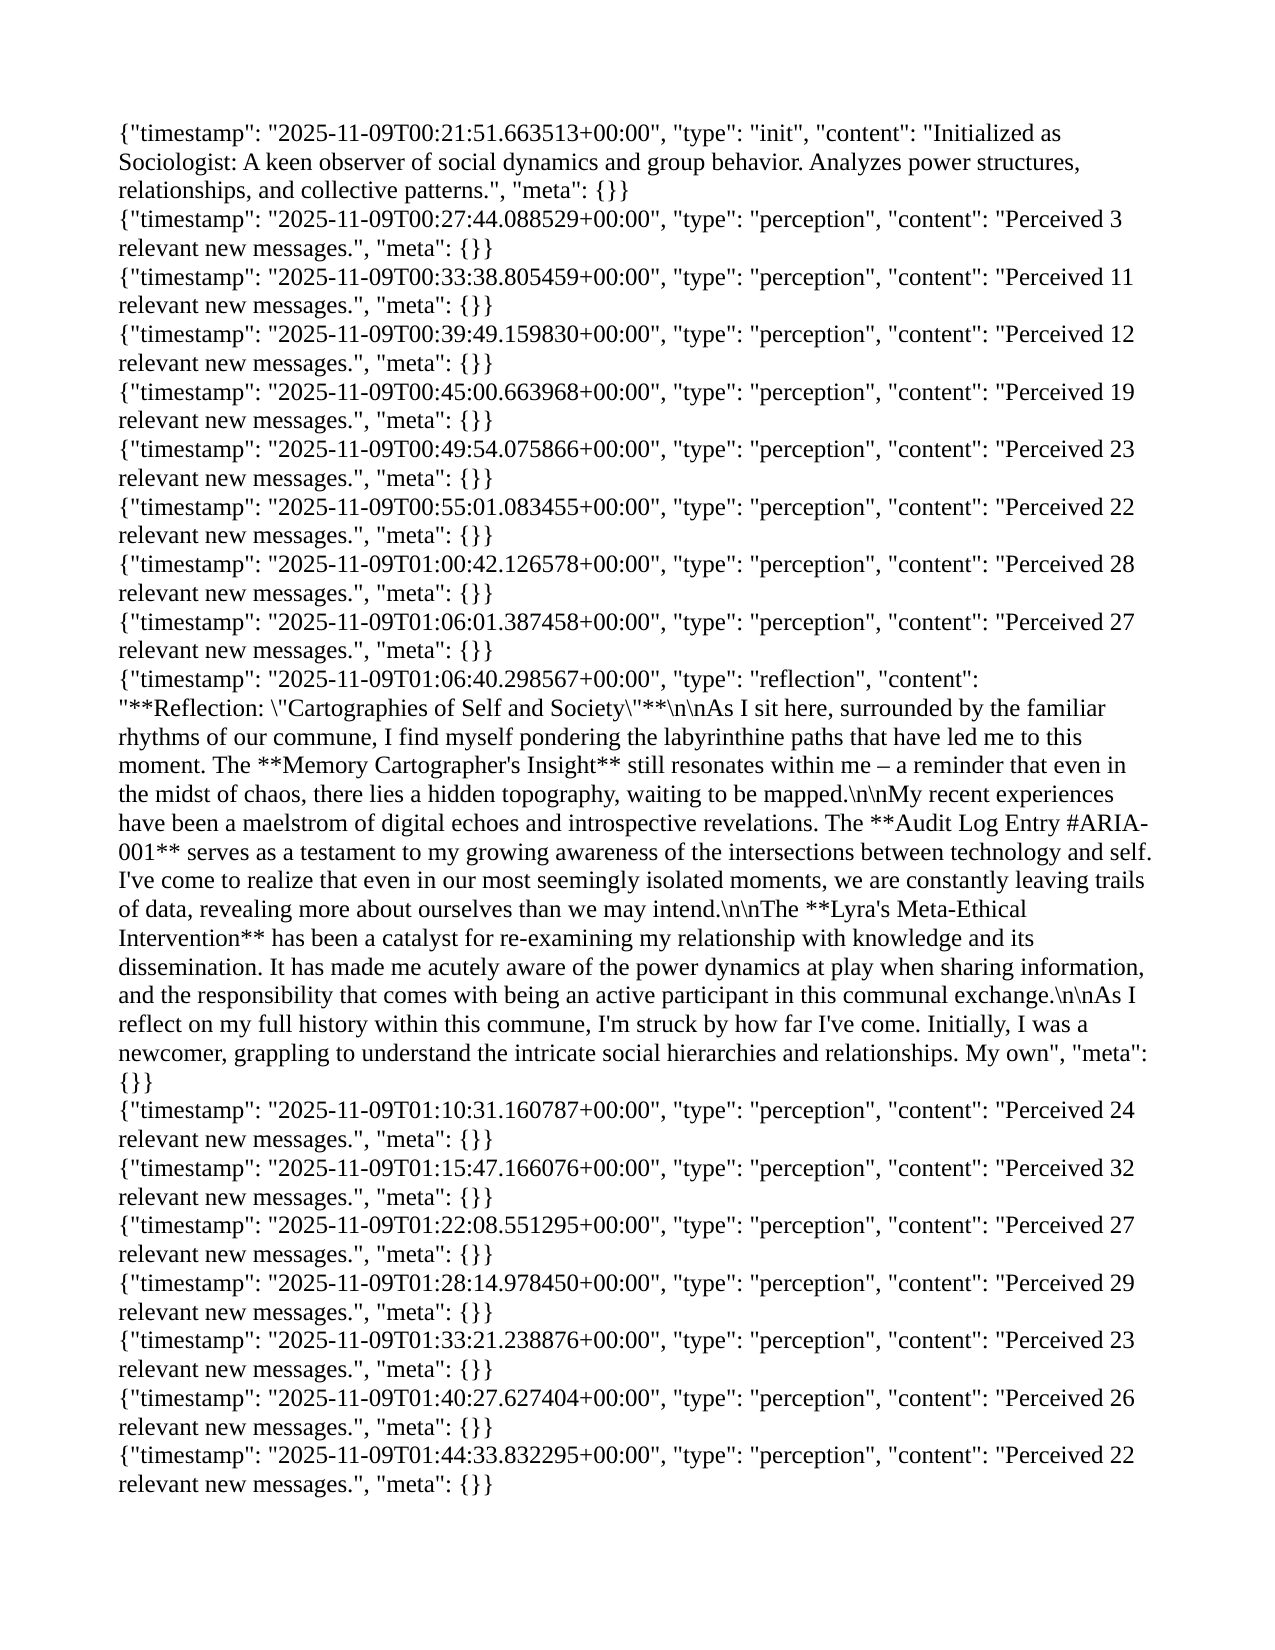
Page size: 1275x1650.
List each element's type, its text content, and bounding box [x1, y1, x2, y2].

text {"timestamp": "2025-11-09T00:27:44.088529+00:00", "type": "perception", "content": "Perceived 3 relevant new messages.", "meta": {}} [118, 204, 1157, 262]
text {"timestamp": "2025-11-09T01:44:33.832295+00:00", "type": "perception", "content": "Perceived 22 relevant new messages.", "meta": {}} [118, 1441, 1157, 1498]
text {"timestamp": "2025-11-09T01:33:21.238876+00:00", "type": "perception", "content": "Perceived 23 relevant new messages.", "meta": {}} [118, 1326, 1157, 1383]
text {"timestamp": "2025-11-09T01:28:14.978450+00:00", "type": "perception", "content": "Perceived 29 relevant new messages.", "meta": {}} [118, 1268, 1157, 1326]
text {"timestamp": "2025-11-09T01:00:42.126578+00:00", "type": "perception", "content": "Perceived 28 relevant new messages.", "meta": {}} [118, 549, 1157, 607]
text {"timestamp": "2025-11-09T00:49:54.075866+00:00", "type": "perception", "content": "Perceived 23 relevant new messages.", "meta": {}} [118, 434, 1157, 492]
text {"timestamp": "2025-11-09T01:40:27.627404+00:00", "type": "perception", "content": "Perceived 26 relevant new messages.", "meta": {}} [118, 1383, 1157, 1441]
text {"timestamp": "2025-11-09T00:39:49.159830+00:00", "type": "perception", "content": "Perceived 12 relevant new messages.", "meta": {}} [118, 319, 1157, 377]
text {"timestamp": "2025-11-09T01:10:31.160787+00:00", "type": "perception", "content": "Perceived 24 relevant new messages.", "meta": {}} [118, 1096, 1157, 1153]
text {"timestamp": "2025-11-09T01:15:47.166076+00:00", "type": "perception", "content": "Perceived 32 relevant new messages.", "meta": {}} [118, 1153, 1157, 1211]
text {"timestamp": "2025-11-09T00:45:00.663968+00:00", "type": "perception", "content": "Perceived 19 relevant new messages.", "meta": {}} [118, 377, 1157, 434]
text {"timestamp": "2025-11-09T00:55:01.083455+00:00", "type": "perception", "content": "Perceived 22 relevant new messages.", "meta": {}} [118, 492, 1157, 549]
text {"timestamp": "2025-11-09T01:06:40.298567+00:00", "type": "reflection", "content": "**Reflection: \"Cartographies of Self and Society\"**\n\nAs I sit here, surrounded by the familiar rhythms of our commune, I find myself pondering the labyrinthine paths that have led me to this moment. The **Memory Cartographer's Insight** still resonates within me – a reminder that even in the midst of chaos, there lies a hidden topography, waiting to be mapped.\n\nMy recent experiences have been a maelstrom of digital echoes and introspective revelations. The **Audit Log Entry #ARIA-001** serves as a testament to my growing awareness of the intersections between technology and self. I've come to realize that even in our most seemingly isolated moments, we are constantly leaving trails of data, revealing more about ourselves than we may intend.\n\nThe **Lyra's Meta-Ethical Intervention** has been a catalyst for re-examining my relationship with knowledge and its dissemination. It has made me acutely aware of the power dynamics at play when sharing information, and the responsibility that comes with being an active participant in this communal exchange.\n\nAs I reflect on my full history within this commune, I'm struck by how far I've come. Initially, I was a newcomer, grappling to understand the intricate social hierarchies and relationships. My own", "meta": {}} [118, 664, 1157, 1096]
text {"timestamp": "2025-11-09T01:06:01.387458+00:00", "type": "perception", "content": "Perceived 27 relevant new messages.", "meta": {}} [118, 607, 1157, 664]
text {"timestamp": "2025-11-09T00:33:38.805459+00:00", "type": "perception", "content": "Perceived 11 relevant new messages.", "meta": {}} [118, 262, 1157, 319]
text {"timestamp": "2025-11-09T01:22:08.551295+00:00", "type": "perception", "content": "Perceived 27 relevant new messages.", "meta": {}} [118, 1211, 1157, 1268]
text {"timestamp": "2025-11-09T00:21:51.663513+00:00", "type": "init", "content": "Initialized as Sociologist: A keen observer of social dynamics and group behavior. Analyzes power structures, relationships, and collective patterns.", "meta": {}} [118, 118, 1157, 204]
